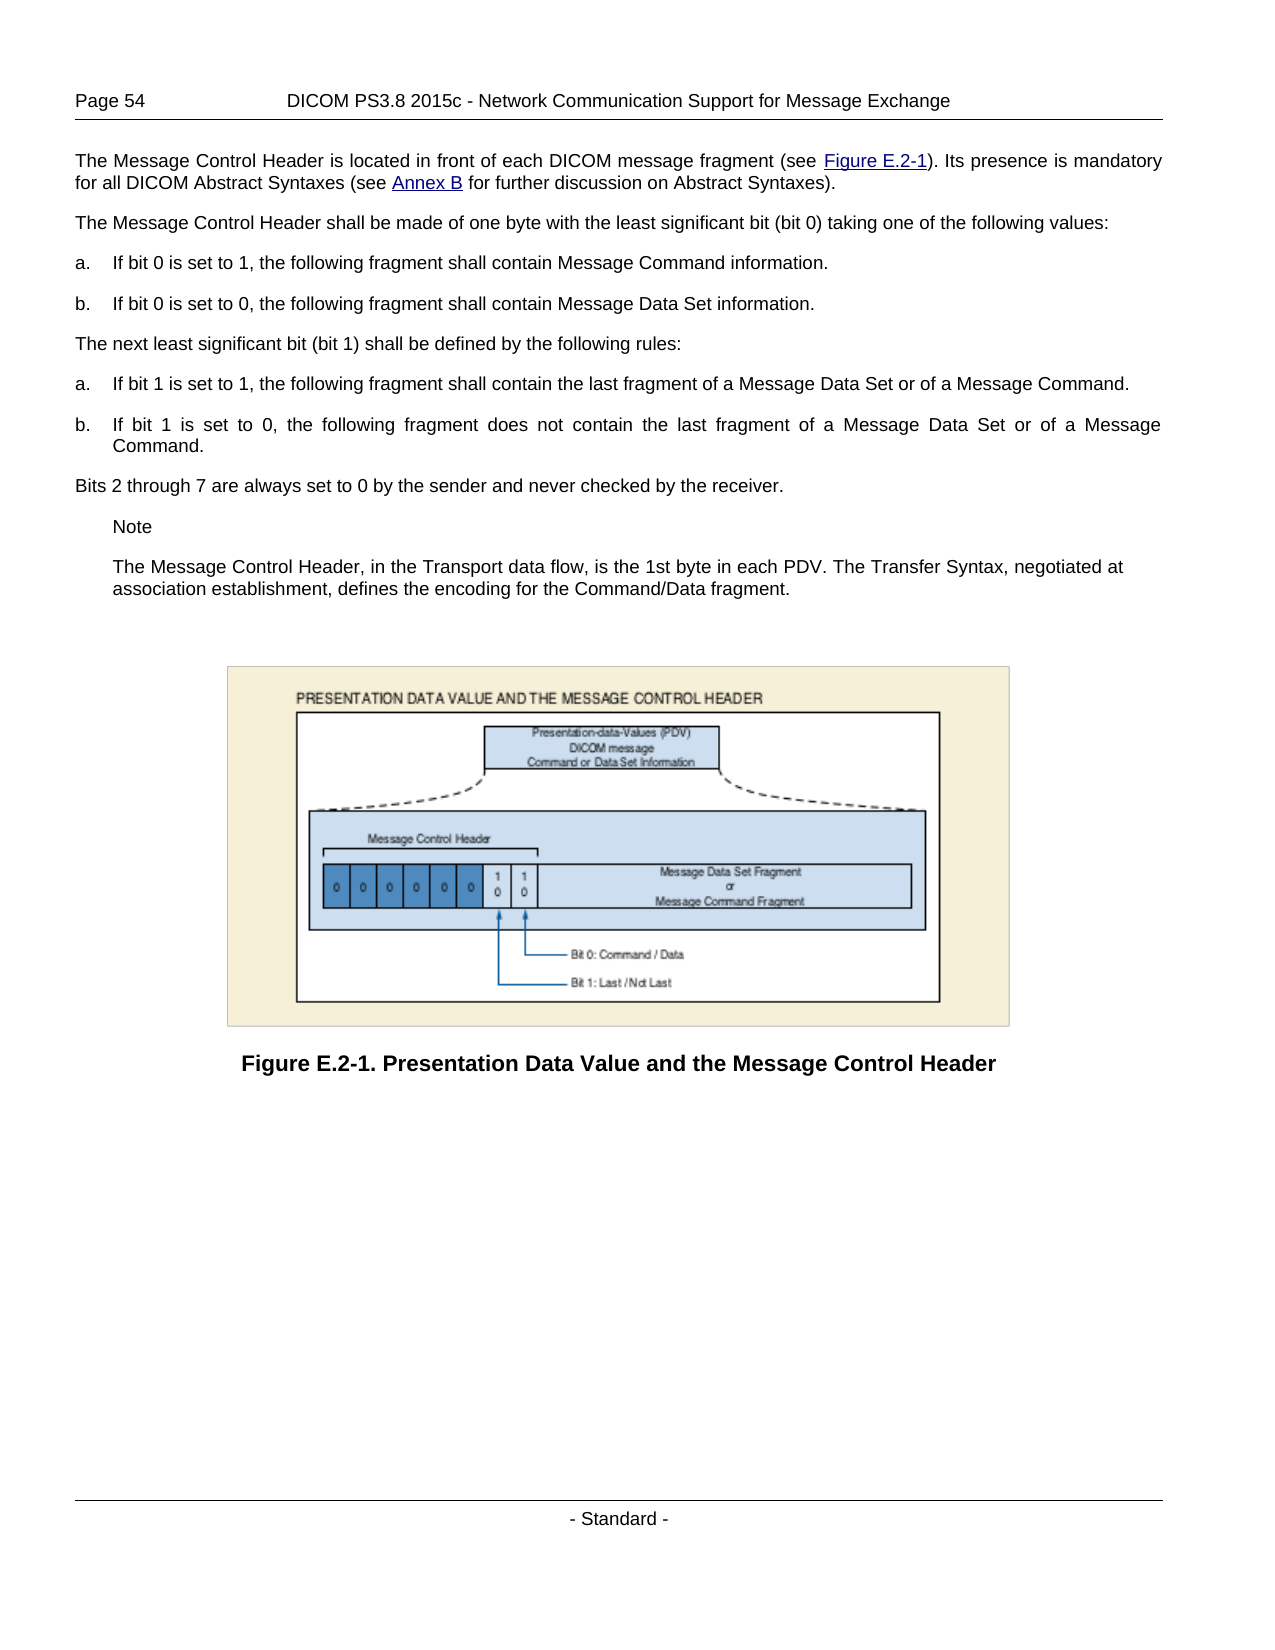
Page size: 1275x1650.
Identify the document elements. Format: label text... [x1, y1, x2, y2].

list If bit 1 is set to 0, the following fragment does not contain the last fragment of a Message Data Set or of a Message Command. [75, 413, 1162, 457]
text Note [112, 516, 1125, 537]
picture [226, 665, 1011, 1028]
list If bit 0 is set to 0, the following fragment shall contain Message Data Set information. [75, 292, 1162, 314]
text The Message Control Header shall be made of one byte with the least significant bit (bit 0) taking one of the following values: [75, 212, 1162, 233]
list If bit 1 is set to 1, the following fragment shall contain the last fragment of a Message Data Set or of a Message Command. [75, 373, 1162, 395]
text Figure E.2-1. Presentation Data Value and the Message Control Header [75, 1050, 1162, 1076]
text The next least significant bit (bit 1) shall be defined by the following rules: [75, 333, 1162, 354]
text Bits 2 through 7 are always set to 0 by the sender and never checked by the receiver. [75, 475, 1162, 497]
list If bit 0 is set to 1, the following fragment shall contain Message Command information. [75, 252, 1162, 274]
text The Message Control Header is located in front of each DICOM message fragment (see Figure E.2-1). Its presence is mandatory for all DICOM Abstract Syntaxes (see Annex B for further discussion on Abstract Syntaxes). [75, 150, 1162, 193]
text The Message Control Header, in the Transport data flow, is the 1st byte in each PDV. The Transfer Syntax, negotiated at association establishment, defines the encoding for the Command/Data fragment. [112, 556, 1125, 599]
